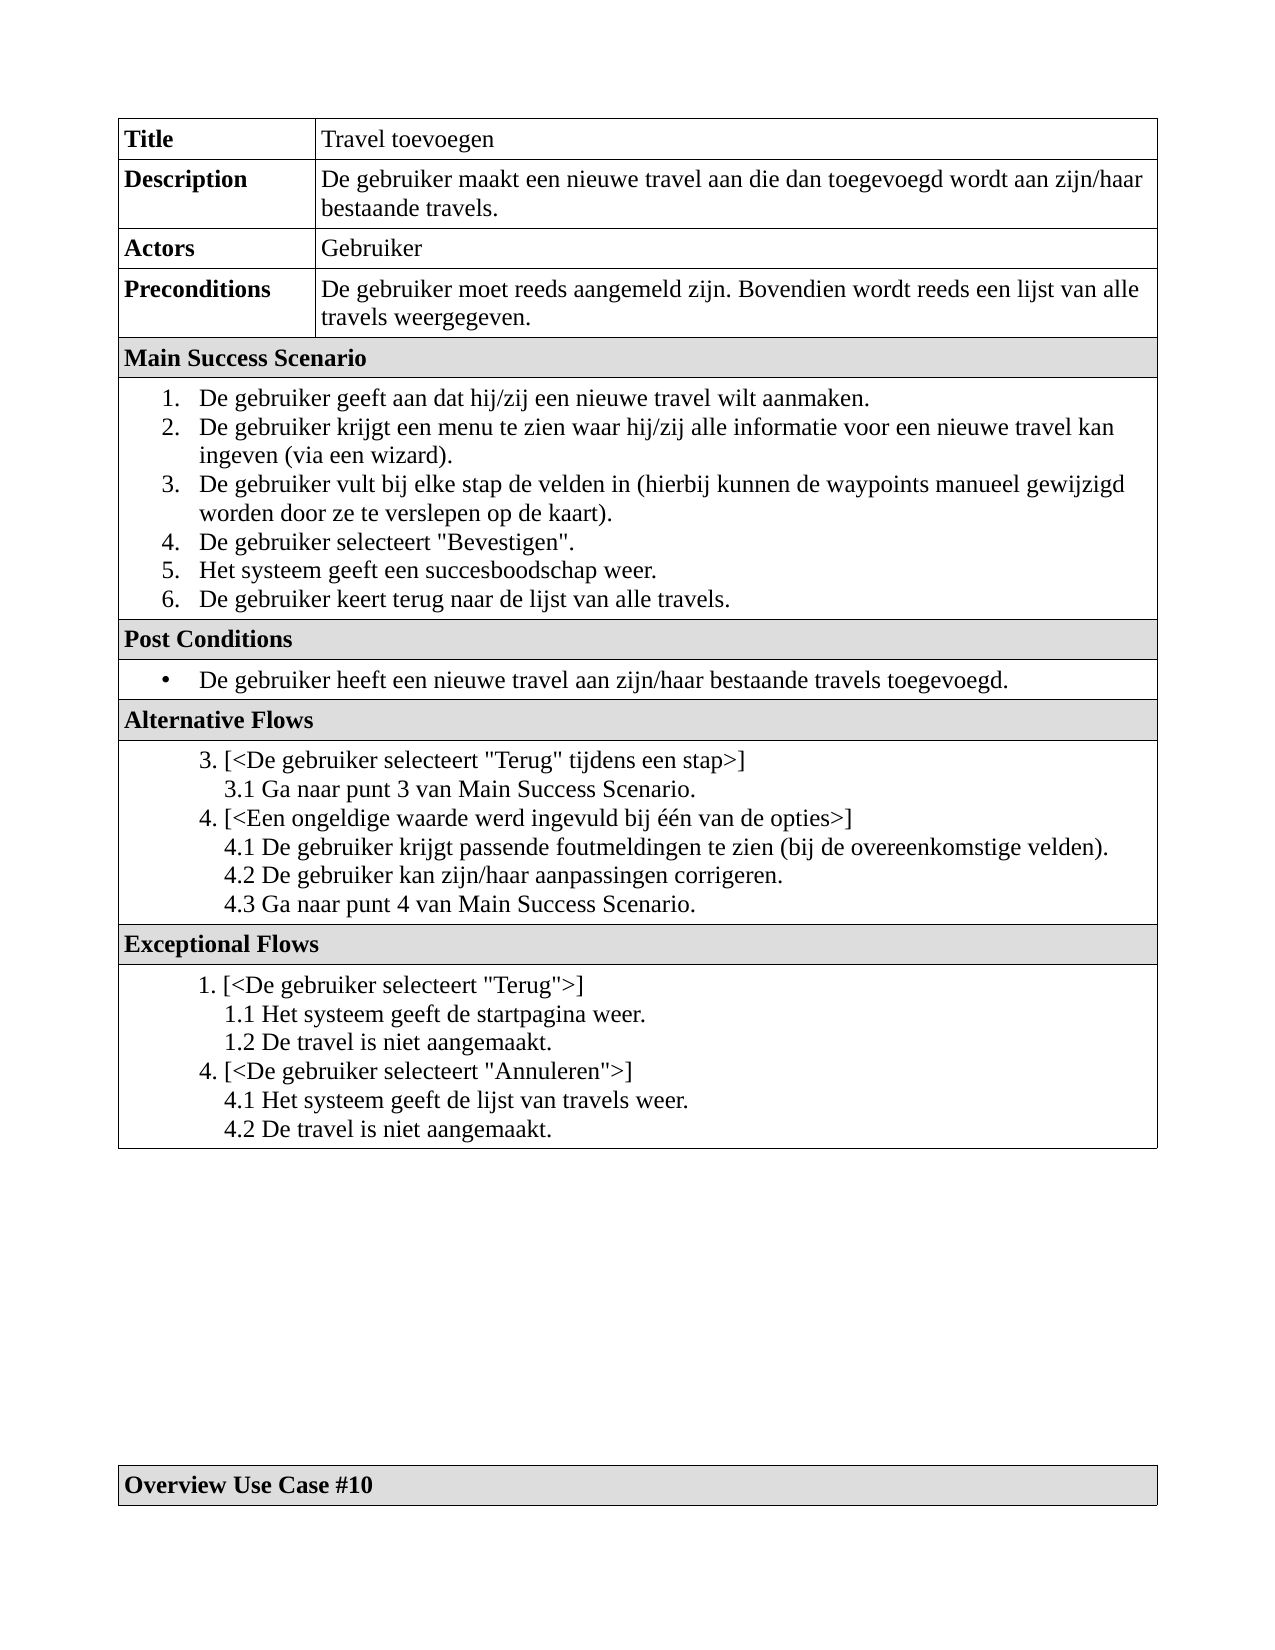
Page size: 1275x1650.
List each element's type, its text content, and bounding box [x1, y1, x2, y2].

table_cell 1. [<De gebruiker selecteert "Terug">] 1.1 Het systeem geeft de startpagina weer. 1.2 De travel is niet aangemaakt. 4. [<De gebruiker selecteert "Annuleren">] 4.1 Het systeem geeft de lijst van travels weer. 4.2 De travel is niet aangemaakt. [119, 965, 1157, 1148]
table_cell De gebruiker geeft aan dat hij/zij een nieuwe travel wilt aanmaken. De gebruiker krijgt een menu te zien waar hij/zij alle informatie voor een nieuwe travel kan ingeven (via een wizard). De gebruiker vult bij elke stap de velden in (hierbij kunnen de waypoints manueel gewijzigd worden door ze te verslepen op de kaart). De gebruiker selecteert "Bevestigen". Het systeem geeft een succesboodschap weer. De gebruiker keert terug naar de lijst van alle travels. [119, 378, 1157, 619]
table_cell Description [119, 160, 315, 227]
table_cell Title [119, 119, 315, 158]
table_cell 3. [<De gebruiker selecteert "Terug" tijdens een stap>] 3.1 Ga naar punt 3 van Main Success Scenario. 4. [<Een ongeldige waarde werd ingevuld bij één van de opties>] 4.1 De gebruiker krijgt passende foutmeldingen te zien (bij de overeenkomstige velden). 4.2 De gebruiker kan zijn/haar aanpassingen corrigeren. 4.3 Ga naar punt 4 van Main Success Scenario. [119, 741, 1157, 924]
table_cell Gebruiker [316, 229, 1157, 268]
table_cell Actors [119, 229, 315, 268]
table_cell Travel toevoegen [316, 119, 1157, 158]
table_cell Preconditions [119, 269, 315, 337]
table_cell Post Conditions [119, 620, 1157, 659]
table_cell Main Success Scenario [119, 338, 1157, 377]
table_cell De gebruiker heeft een nieuwe travel aan zijn/haar bestaande travels toegevoegd. [119, 660, 1157, 699]
table_cell De gebruiker maakt een nieuwe travel aan die dan toegevoegd wordt aan zijn/haar bestaande travels. [316, 160, 1157, 227]
table_cell Alternative Flows [119, 700, 1157, 740]
table_cell De gebruiker moet reeds aangemeld zijn. Bovendien wordt reeds een lijst van alle travels weergegeven. [316, 269, 1157, 337]
table_cell Exceptional Flows [119, 925, 1157, 964]
table_header Overview Use Case #10 [119, 1466, 1157, 1505]
